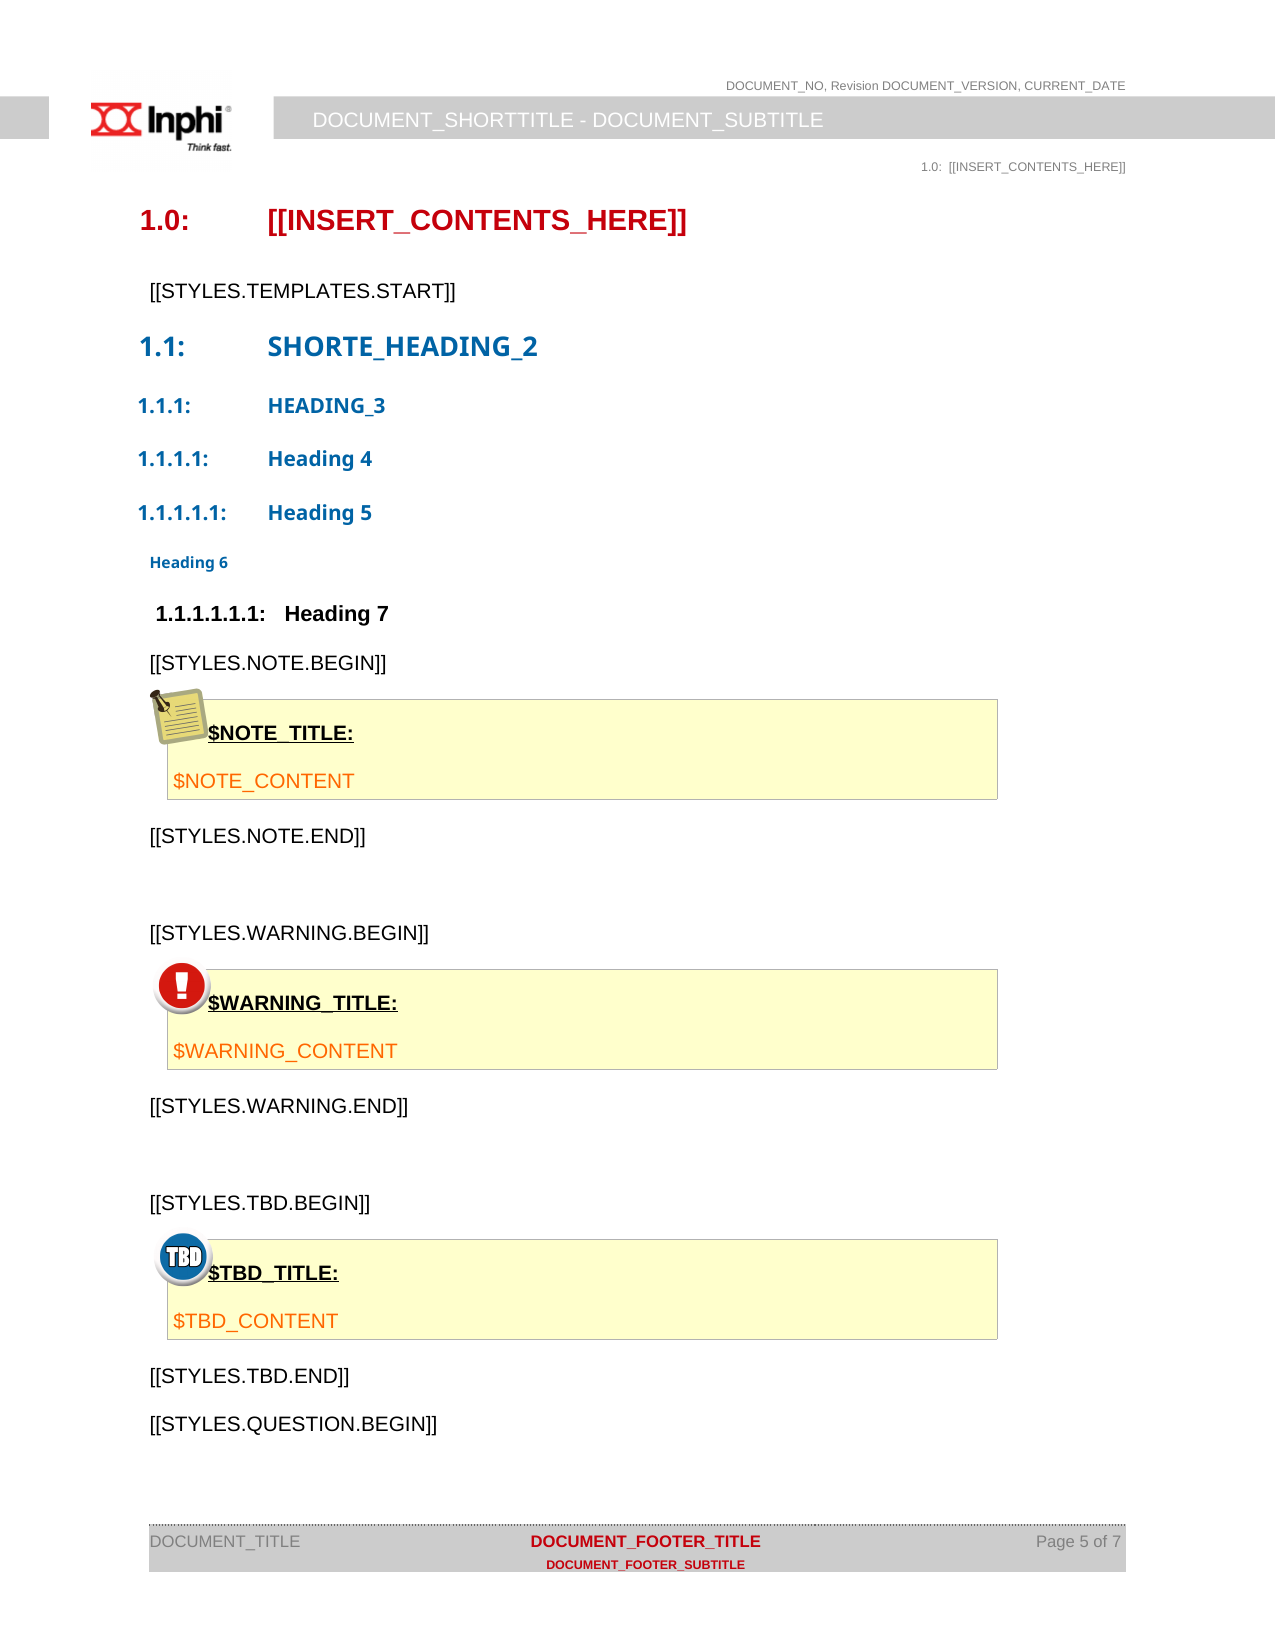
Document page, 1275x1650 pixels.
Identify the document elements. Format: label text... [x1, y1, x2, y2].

title $NOTE_TITLE: [210, 721, 991, 744]
subtitle Heading 6 [132, 551, 1126, 573]
subtitle HEADING_3 [132, 391, 1126, 419]
title $WARNING_TITLE: [216, 990, 991, 1014]
picture [148, 685, 210, 747]
picture [149, 1223, 218, 1292]
picture [91, 70, 232, 172]
subtitle SHORTE_HEADING_2 [132, 328, 1126, 364]
title $TBD_TITLE: [218, 1260, 991, 1284]
text [[STYLES.QUESTION.BEGIN]] [149, 1412, 1126, 1436]
subtitle [[INSERT_CONTENTS_HERE]] [132, 203, 1126, 237]
text [[STYLES.TEMPLATES.START]] [149, 279, 1126, 303]
text $NOTE_CONTENT [173, 769, 991, 793]
text [[STYLES.NOTE.END]] [149, 824, 1126, 848]
text [[STYLES.WARNING.END]] [149, 1093, 1126, 1117]
subtitle Heading 5 [132, 498, 1126, 526]
text [[STYLES.TBD.BEGIN]] [149, 1191, 1126, 1214]
text $TBD_CONTENT [173, 1309, 991, 1333]
subtitle Heading 4 [132, 444, 1126, 473]
text [[STYLES.WARNING.BEGIN]] [149, 921, 1126, 945]
picture [148, 953, 216, 1020]
text [[STYLES.NOTE.BEGIN]] [149, 651, 1126, 675]
text $WARNING_CONTENT [173, 1039, 991, 1063]
text [[STYLES.TBD.END]] [149, 1363, 1126, 1387]
subtitle Heading 7 [149, 601, 1126, 626]
